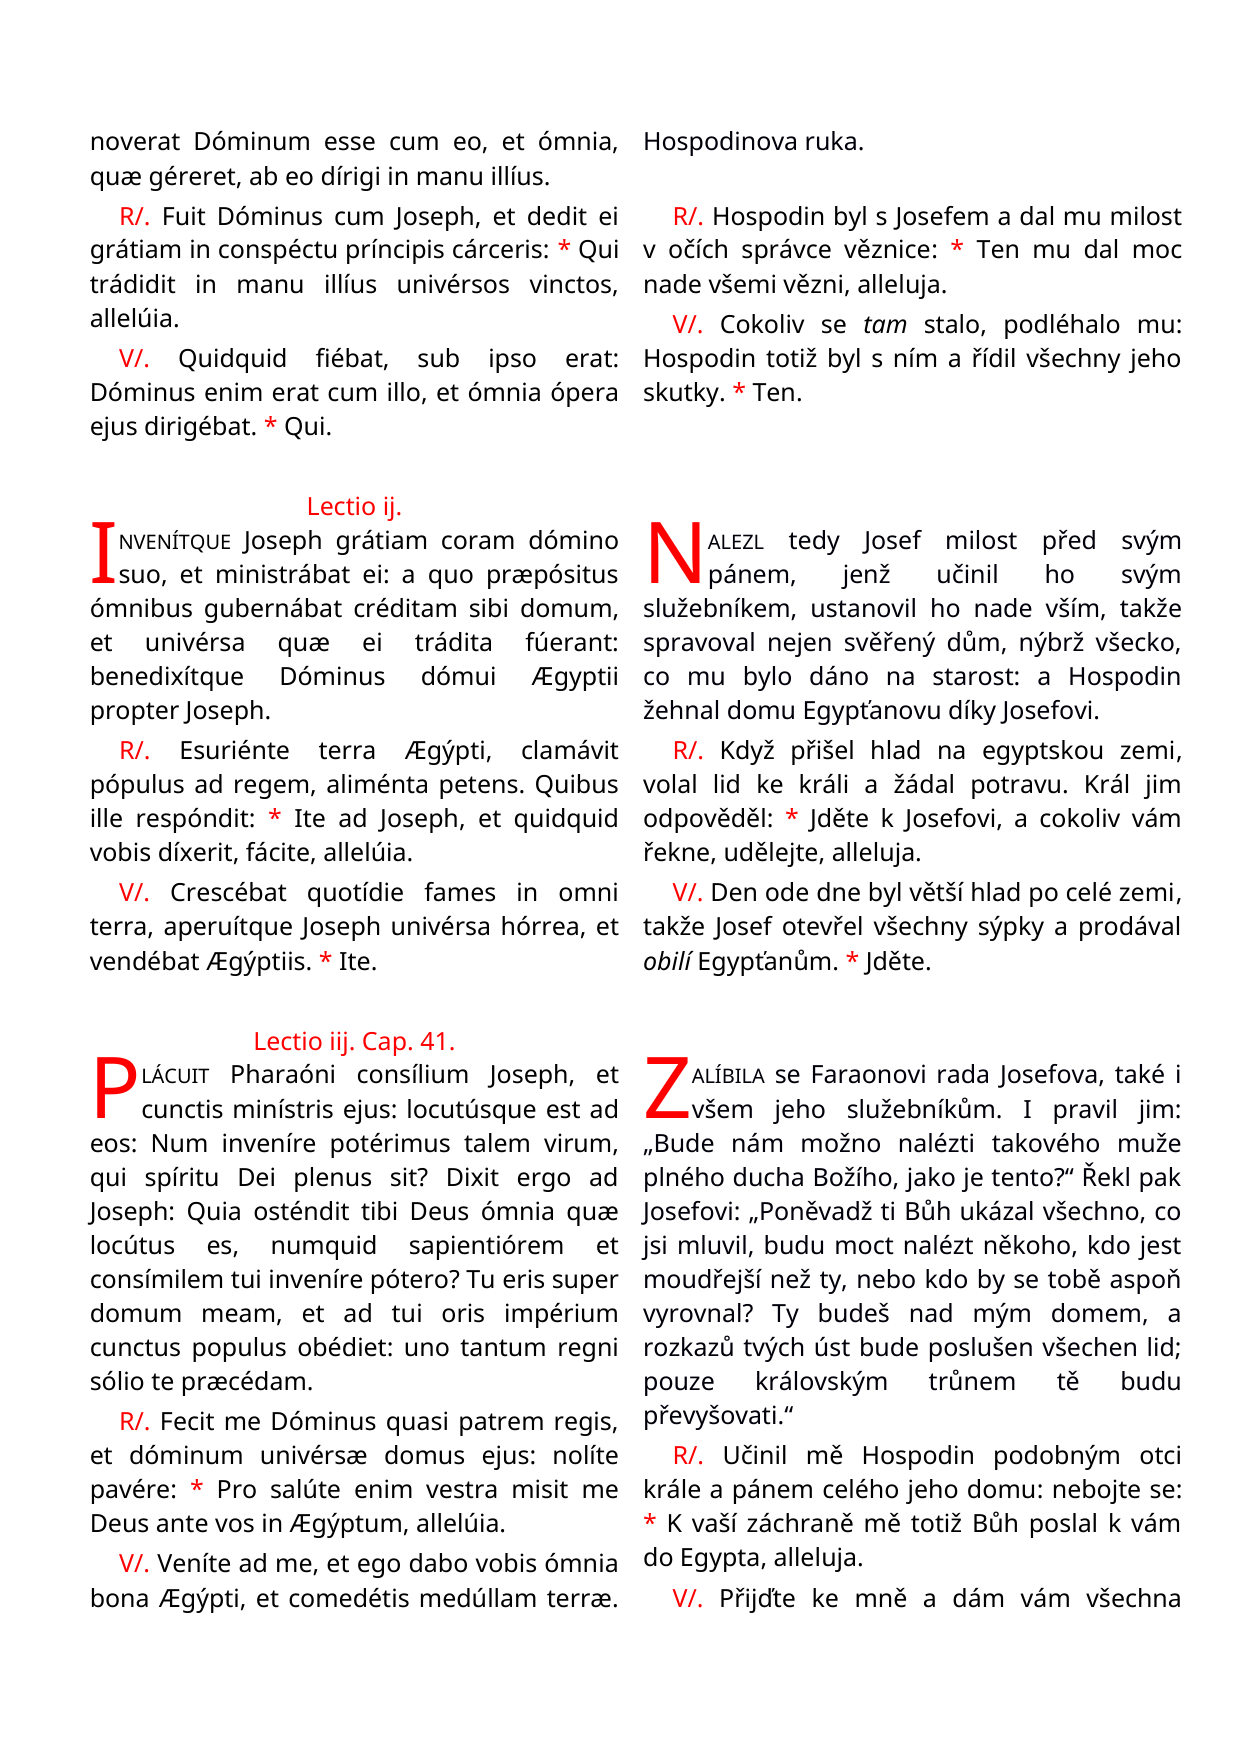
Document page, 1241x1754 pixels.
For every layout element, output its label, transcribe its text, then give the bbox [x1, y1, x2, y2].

table_cell Lectio ij. Invenítque Joseph grátiam coram dómino suo, et ministrábat ei: a quo præpósitus ómnibus gubernábat créditam sibi domum, et univérsa quæ ei trádita fúerant: benedixítque Dóminus dómui Ægyptii propter Joseph. R/. Esuriénte terra Ægýpti, clamávit pópulus ad regem, aliménta petens. Quibus ille respóndit: * Ite ad Joseph, et quidquid vobis díxerit, fácite, allelúia. V/. Crescébat quotídie fames in omni terra, aperuítque Joseph univérsa hórrea, et vendébat Ægýptiis. * Ite. [78, 483, 631, 1017]
table_cell Nalezl tedy Josef milost před svým pánem, jenž učinil ho svým služebníkem, ustanovil ho nade vším, takže spravoval nejen svěřený dům, nýbrž všecko, co mu bylo dáno na starost: a Hospodin žehnal domu Egypťanovu díky Josefovi. R/. Když přišel hlad na egyptskou zemi, volal lid ke králi a žádal potravu. Král jim odpověděl: * Jděte k Josefovi, a cokoliv vám řekne, udělejte, alleluja. V/. Den ode dne byl větší hlad po celé zemi, takže Josef otevřel všechny sýpky a prodával obilí Egyp­ťanům. * Jděte. [631, 483, 1194, 1017]
table_cell Lectio iij. Cap. 41. Plácuit Pharaóni consílium Joseph, et cunctis minístris ejus: locutúsque est ad eos: Num inveníre potérimus talem virum, qui spíritu Dei plenus sit? Dixit ergo ad Joseph: Quia osténdit tibi Deus ómnia quæ locútus es, numquid sapientiórem et consímilem tui inveníre pótero? Tu eris super domum meam, et ad tui oris impérium cunctus populus obédiet: uno tantum regni sólio te præcédam. R/. Fecit me Dóminus quasi patrem regis, et dóminum univérsæ domus ejus: nolíte pavére: * Pro salúte enim vestra misit me Deus ante vos in Ægýptum, allelúia. V/. Veníte ad me, et ego dabo vobis ómnia bona Ægýpti, et comedétis medúllam terræ. [78, 1017, 631, 1620]
table_cell In I. Nocturno De libro Génesis. Lectio j. Cap. 39. Joseph ígitur ductus est in Ægyptum, emítque eum Pútiphar eunúchus Pharaónis, princeps exércitus, vir Ægyptius, de manu Ismaëlitárum, a quibus perdúctus erat. Fuítque Dóminus cum eo, et erat vir in cunctis próspere agens: habitavítque in domo dómini sui, qui óptime noverat Dóminum esse cum eo, et ómnia, quæ géreret, ab eo dírigi in manu illíus. R/. Fuit Dóminus cum Joseph, et dedit ei grátiam in conspéctu príncipis cárceris: * Qui trádidit in manu illíus univérsos vinctos, allelúia. V/. Quidquid fiébat, sub ipso erat: Dóminus enim erat cum illo, et ómnia ópera ejus dirigébat. * Qui. [78, 118, 631, 482]
table_cell Zalíbila se Faraonovi rada Josefova, také i všem jeho služebníkům. I pravil jim: „Bude nám možno nalézti takového muže plného ducha Božího, jako je tento?“ Řekl pak Josefovi: „Poněvadž ti Bůh ukázal všechno, co jsi mluvil, budu moct nalézt někoho, kdo jest moudřejší než ty, nebo kdo by se tobě aspoň vyrovnal? Ty budeš nad mým domem, a rozkazů tvých úst bude poslušen všechen lid; pouze královským trůnem tě budu převyšovati.“ R/. Učinil mě Hospodin podobným otci krále a pánem celého jeho domu: nebojte se: * K vaší záchraně mě totiž Bůh poslal k vám do Egypta, alleluja. V/. Přijďte ke mně a dám vám všechna [631, 1017, 1194, 1620]
table_cell Hospodinova ruka. R/. Hospodin byl s Josefem a dal mu milost v očích správce věznice: * Ten mu dal moc nade všemi vězni, alleluja. V/. Cokoliv se tam stalo, podléhalo mu: Hospodin totiž byl s ním a řídil všechny jeho skutky. * Ten. [631, 118, 1194, 482]
